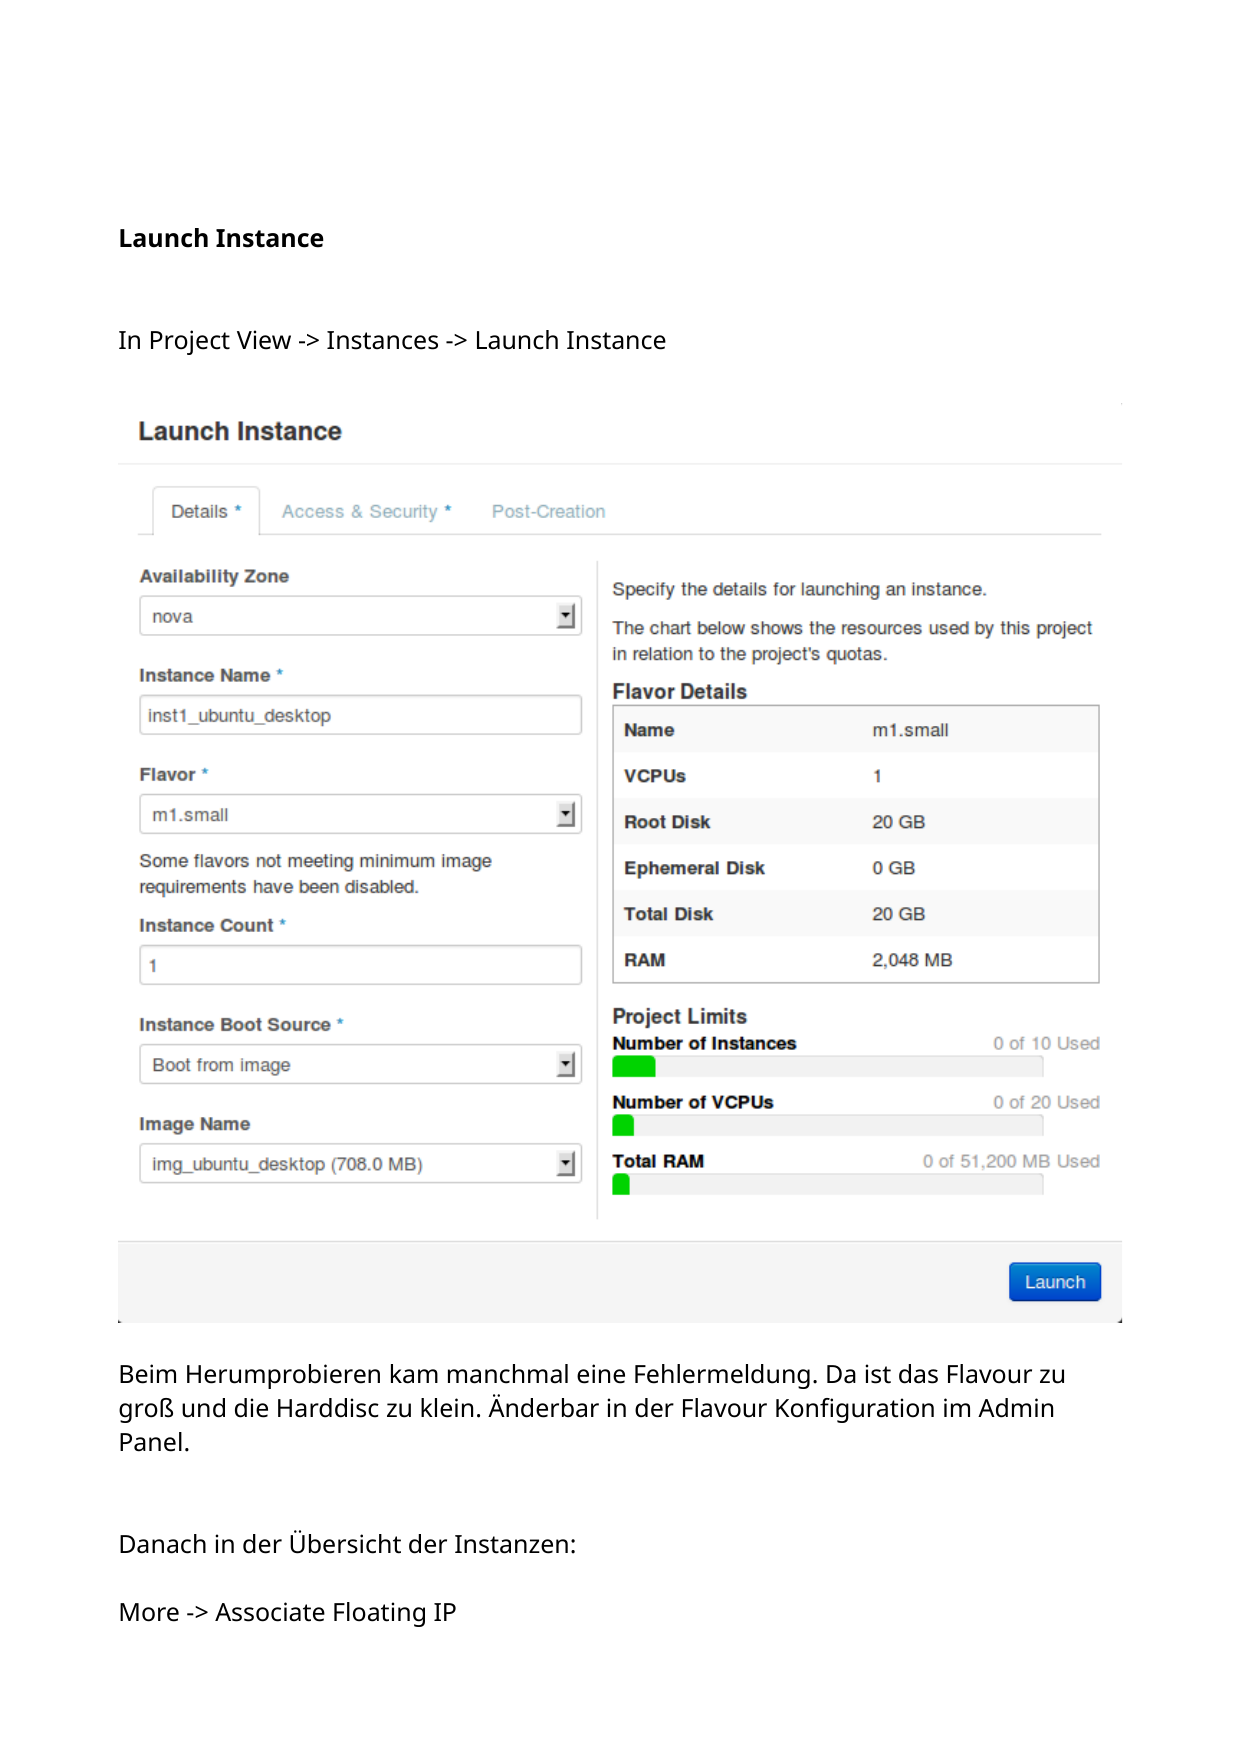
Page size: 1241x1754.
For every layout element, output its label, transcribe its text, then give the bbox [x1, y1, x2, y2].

text In Project View -> Instances -> Launch Instance [118, 322, 1122, 357]
text Beim Herumprobieren kam manchmal eine Fehlermeldung. Da ist das Flavour zu groß und die Harddisc zu klein. Änderbar in der Flavour Konfiguration im Admin Panel. [118, 1356, 1122, 1459]
text More -> Associate Floating IP [118, 1595, 1122, 1629]
text Danach in der Übersicht der Instanzen: [118, 1527, 1122, 1561]
text Launch Instance [118, 220, 1122, 254]
picture [118, 403, 1123, 1323]
